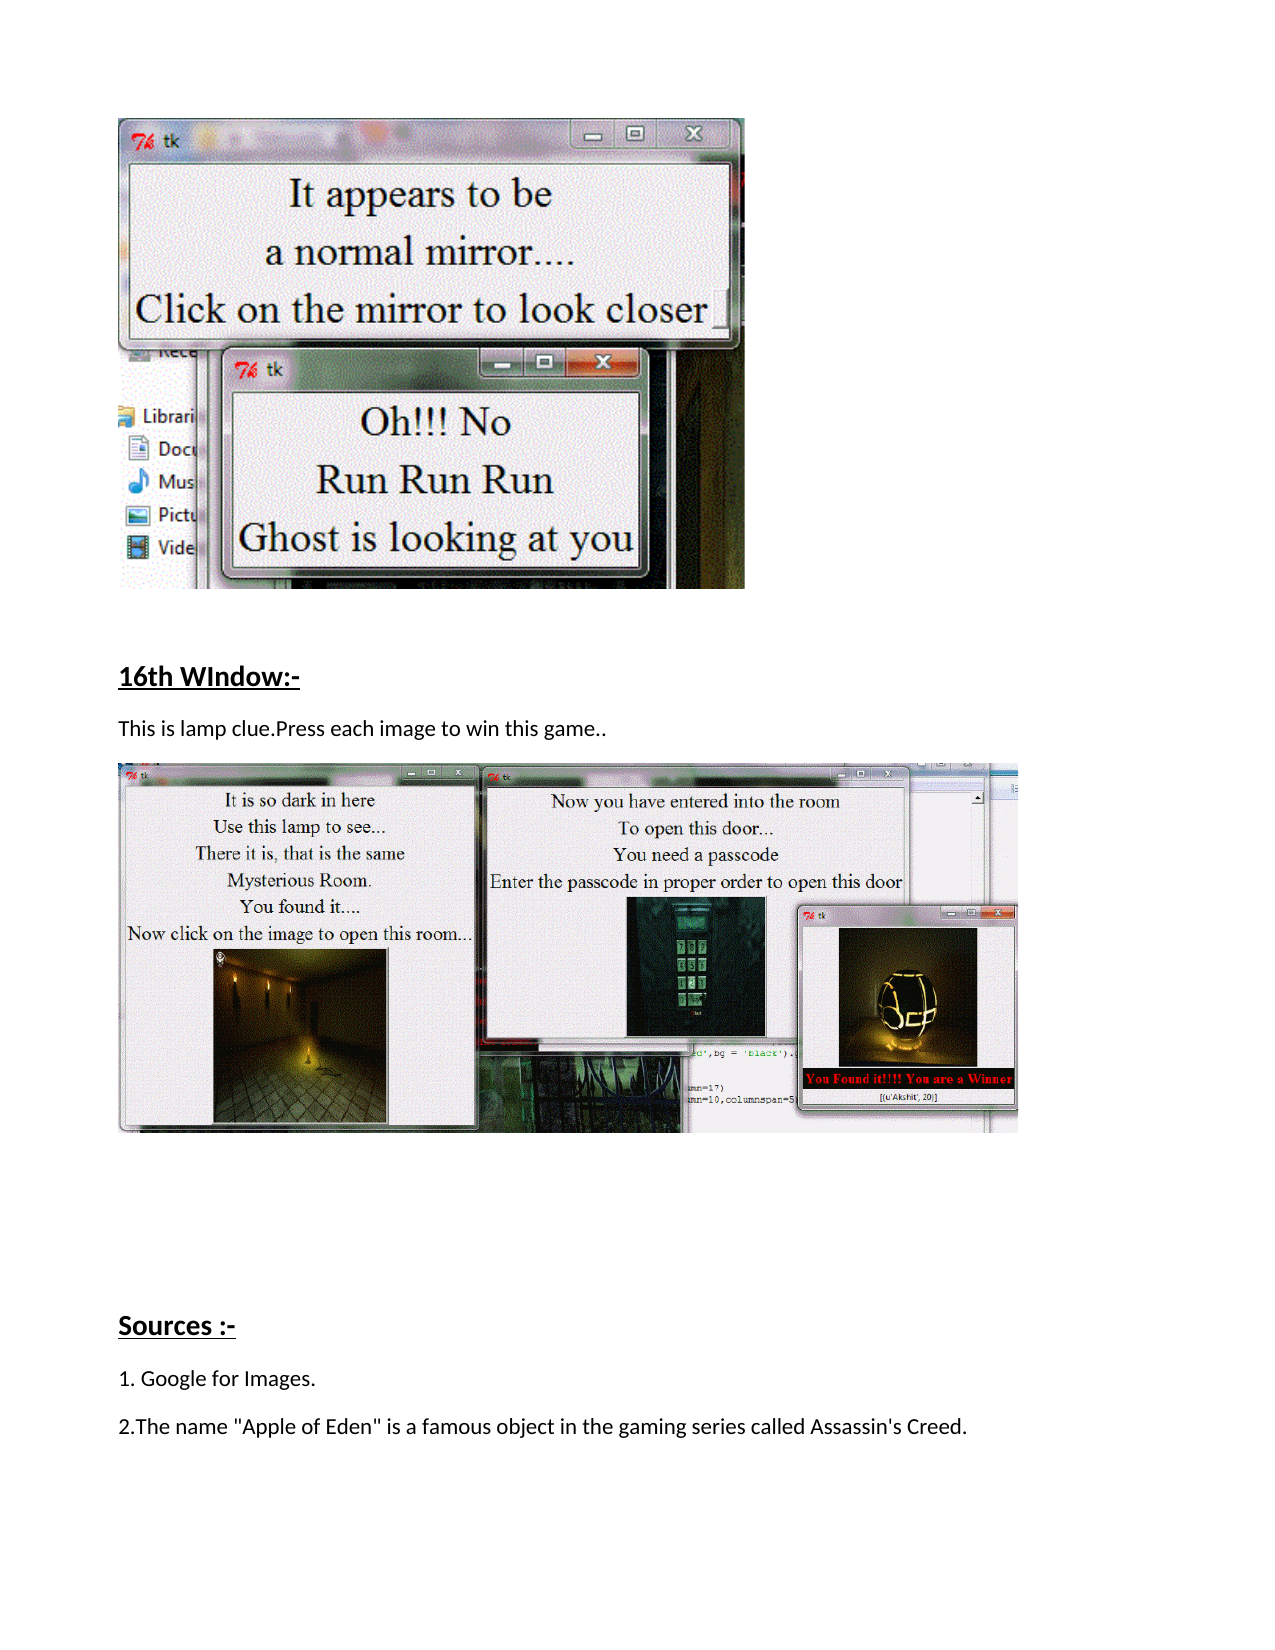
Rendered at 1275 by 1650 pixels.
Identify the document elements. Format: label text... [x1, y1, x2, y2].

text This is lamp clue.Press each image to win this game.. [118, 714, 1157, 743]
text 2.The name "Apple of Eden" is a famous object in the gaming series called Assassin's Creed. [118, 1412, 1157, 1441]
text 16th WIndow:- [118, 658, 1157, 694]
text Sources :- [118, 1307, 1157, 1343]
text 1. Google for Images. [118, 1364, 1157, 1392]
